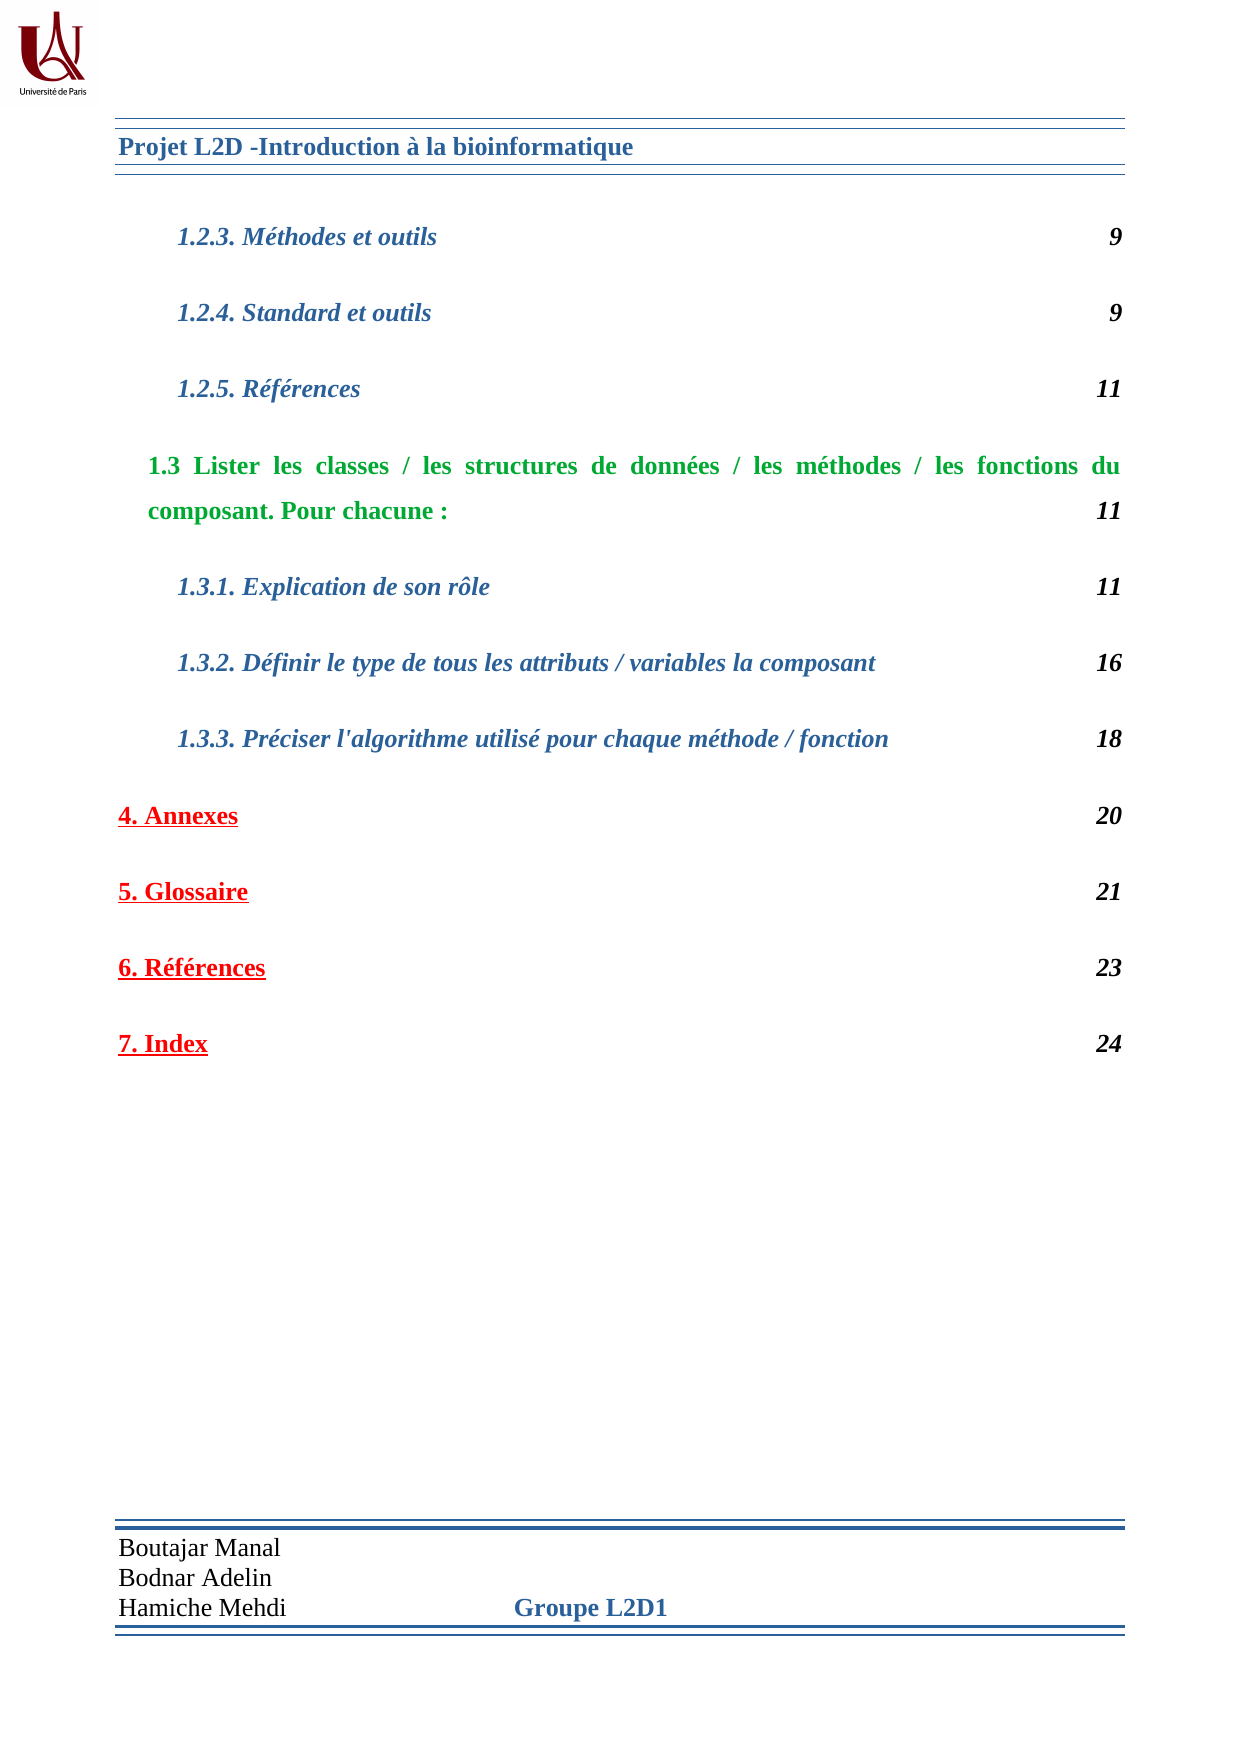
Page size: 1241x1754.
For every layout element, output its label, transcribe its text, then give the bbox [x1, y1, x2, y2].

text 1.3 Lister les classes / les structures de données / les méthodes / les fonctions du composant. Pour chacune : 11 [148, 450, 1122, 525]
text 6. Références 23 [118, 952, 1122, 982]
text 1.3.2. Définir le type de tous les attributs / variables la composant 16 [177, 647, 1122, 677]
text 4. Annexes 20 [118, 800, 1122, 830]
text 1.2.3. Méthodes et outils 9 [177, 221, 1122, 251]
text 1.2.4. Standard et outils 9 [177, 297, 1122, 327]
text 5. Glossaire 21 [118, 876, 1122, 906]
picture [0, 0, 101, 107]
text 7. Index 24 [118, 1028, 1122, 1058]
text 1.3.3. Préciser l'algorithme utilisé pour chaque méthode / fonction 18 [177, 723, 1122, 753]
text 1.3.1. Explication de son rôle 11 [177, 571, 1122, 601]
text 1.2.5. Références 11 [177, 373, 1122, 403]
